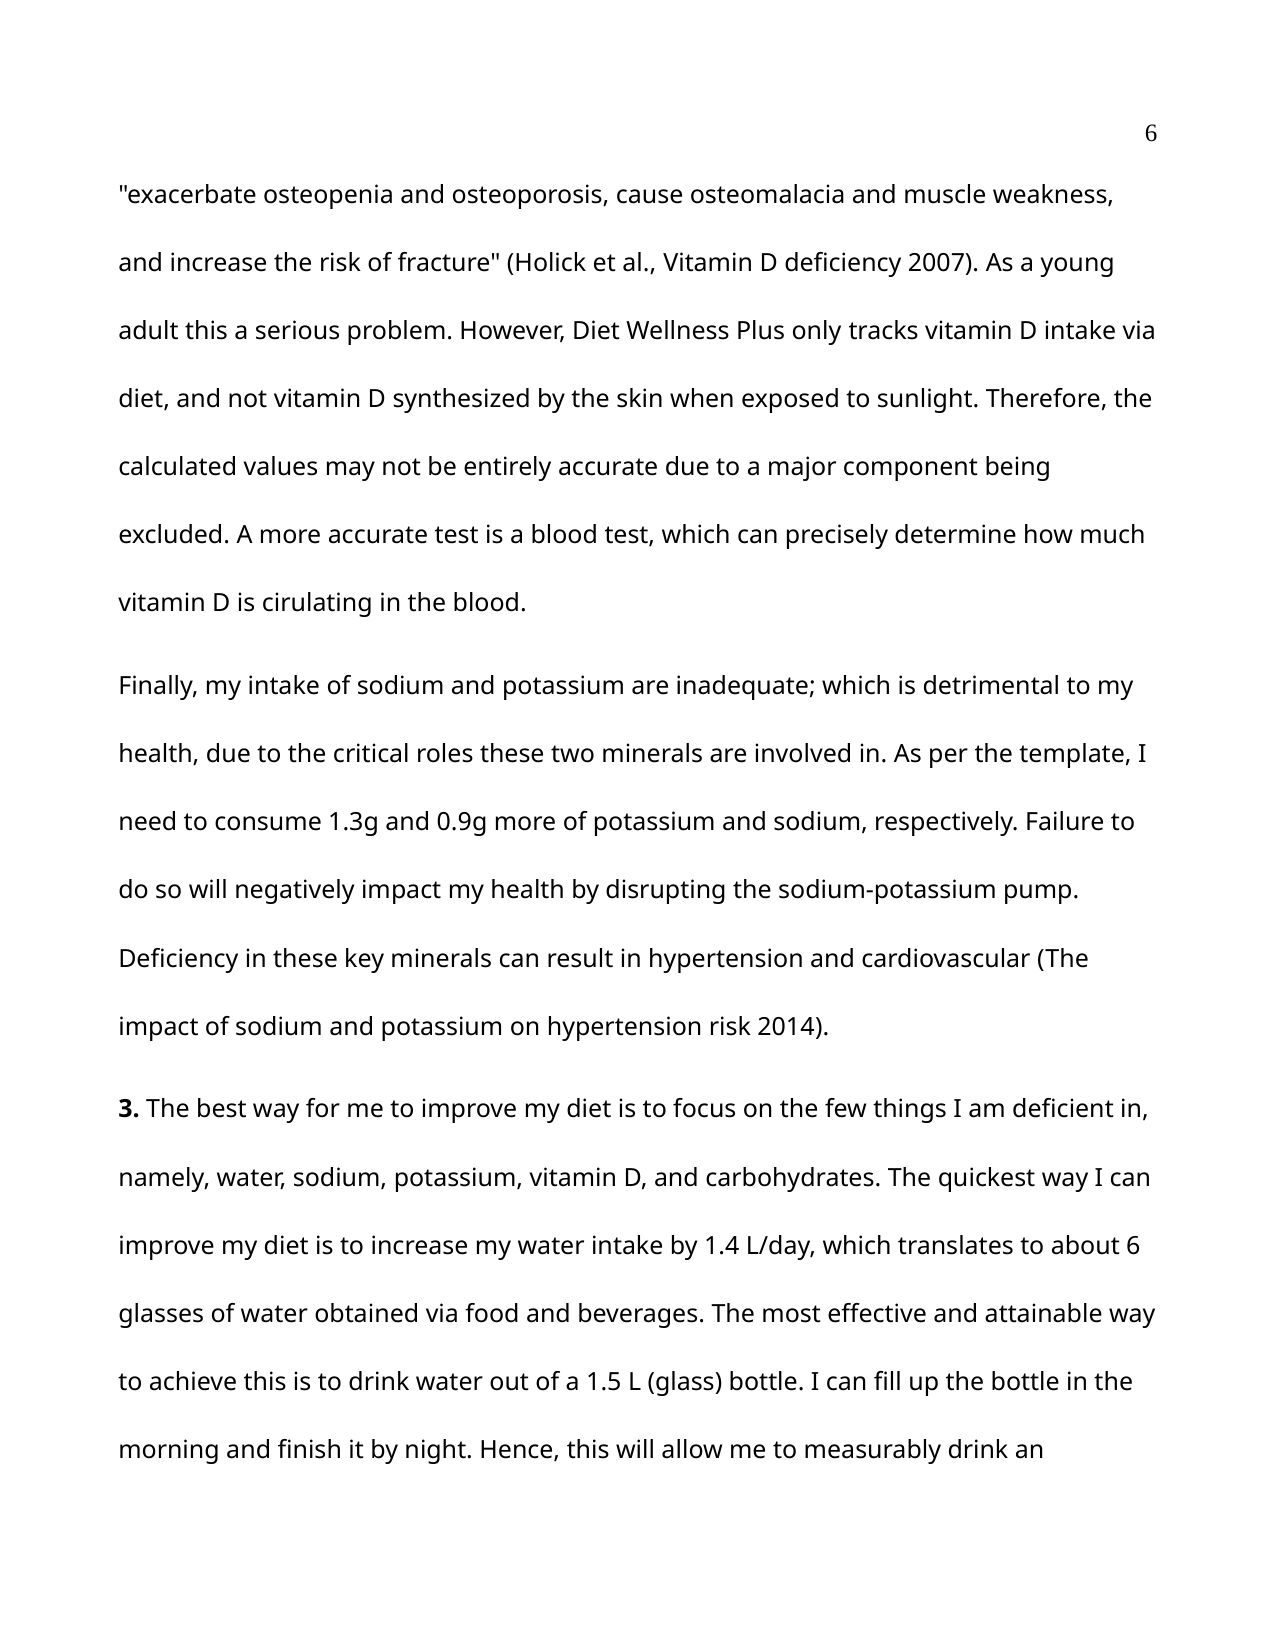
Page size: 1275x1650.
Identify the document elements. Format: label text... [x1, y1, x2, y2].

text "exacerbate osteopenia and osteoporosis, cause osteomalacia and muscle weakness, and increase the risk of fracture" (Holick et al., Vitamin D deficiency 2007). As a young adult this a serious problem. However, Diet Wellness Plus only tracks vitamin D intake via diet, and not vitamin D synthesized by the skin when exposed to sunlight. Therefore, the calculated values may not be entirely accurate due to a major component being excluded. A more accurate test is a blood test, which can precisely determine how much vitamin D is cirulating in the blood. [118, 176, 1157, 619]
text Finally, my intake of sodium and potassium are inadequate; which is detrimental to my health, due to the critical roles these two minerals are involved in. As per the template, I need to consume 1.3g and 0.9g more of potassium and sodium, respectively. Failure to do so will negatively impact my health by disrupting the sodium-potassium pump. Deficiency in these key minerals can result in hypertension and cardiovascular (The impact of sodium and potassium on hypertension risk 2014). [118, 668, 1157, 1042]
text 3. The best way for me to improve my diet is to focus on the few things I am deficient in, namely, water, sodium, potassium, vitamin D, and carbohydrates. The quickest way I can improve my diet is to increase my water intake by 1.4 L/day, which translates to about 6 glasses of water obtained via food and beverages. The most effective and attainable way to achieve this is to drink water out of a 1.5 L (glass) bottle. I can fill up the bottle in the morning and finish it by night. Hence, this will allow me to measurably drink an [118, 1091, 1157, 1466]
